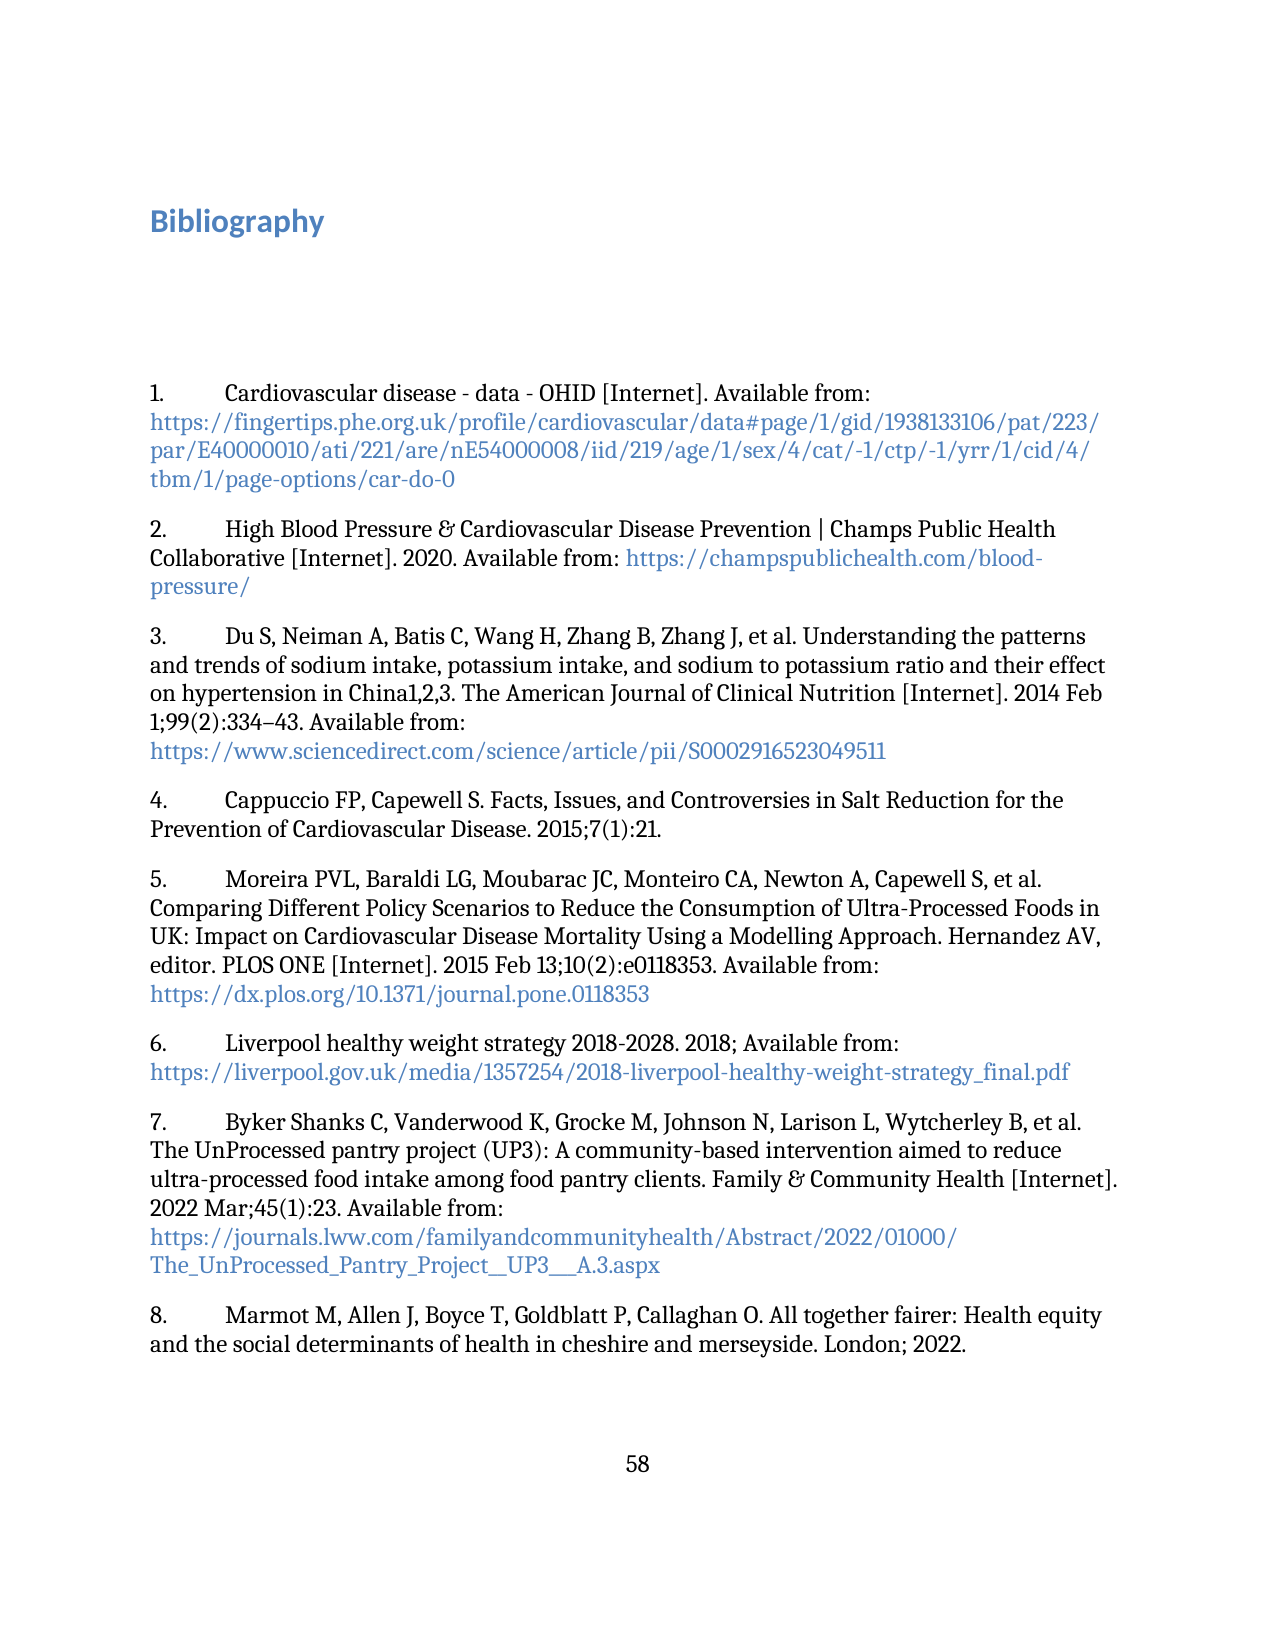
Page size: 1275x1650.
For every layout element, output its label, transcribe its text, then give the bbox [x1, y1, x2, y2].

text 3. Du S, Neiman A, Batis C, Wang H, Zhang B, Zhang J, et al. Understanding the patterns and trends of sodium intake, potassium intake, and sodium to potassium ratio and their effect on hypertension in China1,2,3. The American Journal of Clinical Nutrition [Internet]. 2014 Feb 1;99(2):334–43. Available from: https://www.sciencedirect.com/science/article/pii/S0002916523049511 [150, 622, 1125, 766]
text 7. Byker Shanks C, Vanderwood K, Grocke M, Johnson N, Larison L, Wytcherley B, et al. The UnProcessed pantry project (UP3): A community-based intervention aimed to reduce ultra-processed food intake among food pantry clients. Family & Community Health [Internet]. 2022 Mar;45(1):23. Available from: https://journals.lww.com/familyandcommunityhealth/Abstract/2022/01000/The_UnProcessed_Pantry_Project__UP3___A.3.aspx [150, 1108, 1125, 1280]
text 6. Liverpool healthy weight strategy 2018-2028. 2018; Available from: https://liverpool.gov.uk/media/1357254/2018-liverpool-healthy-weight-strategy_final.pdf [150, 1029, 1125, 1087]
subtitle Bibliography [150, 200, 1125, 241]
text 4. Cappuccio FP, Capewell S. Facts, Issues, and Controversies in Salt Reduction for the Prevention of Cardiovascular Disease. 2015;7(1):21. [150, 786, 1125, 844]
text 2. High Blood Pressure & Cardiovascular Disease Prevention | Champs Public Health Collaborative [Internet]. 2020. Available from: https://champspublichealth.com/blood-pressure/ [150, 515, 1125, 601]
text 1. Cardiovascular disease - data - OHID [Internet]. Available from: https://fingertips.phe.org.uk/profile/cardiovascular/data#page/1/gid/1938133106/pat/223/par/E40000010/ati/221/are/nE54000008/iid/219/age/1/sex/4/cat/-1/ctp/-1/yrr/1/cid/4/tbm/1/page-options/car-do-0 [150, 379, 1125, 494]
text 5. Moreira PVL, Baraldi LG, Moubarac JC, Monteiro CA, Newton A, Capewell S, et al. Comparing Different Policy Scenarios to Reduce the Consumption of Ultra-Processed Foods in UK: Impact on Cardiovascular Disease Mortality Using a Modelling Approach. Hernandez AV, editor. PLOS ONE [Internet]. 2015 Feb 13;10(2):e0118353. Available from: https://dx.plos.org/10.1371/journal.pone.0118353 [150, 865, 1125, 1008]
text 8. Marmot M, Allen J, Boyce T, Goldblatt P, Callaghan O. All together fairer: Health equity and the social determinants of health in cheshire and merseyside. London; 2022. [150, 1301, 1125, 1358]
